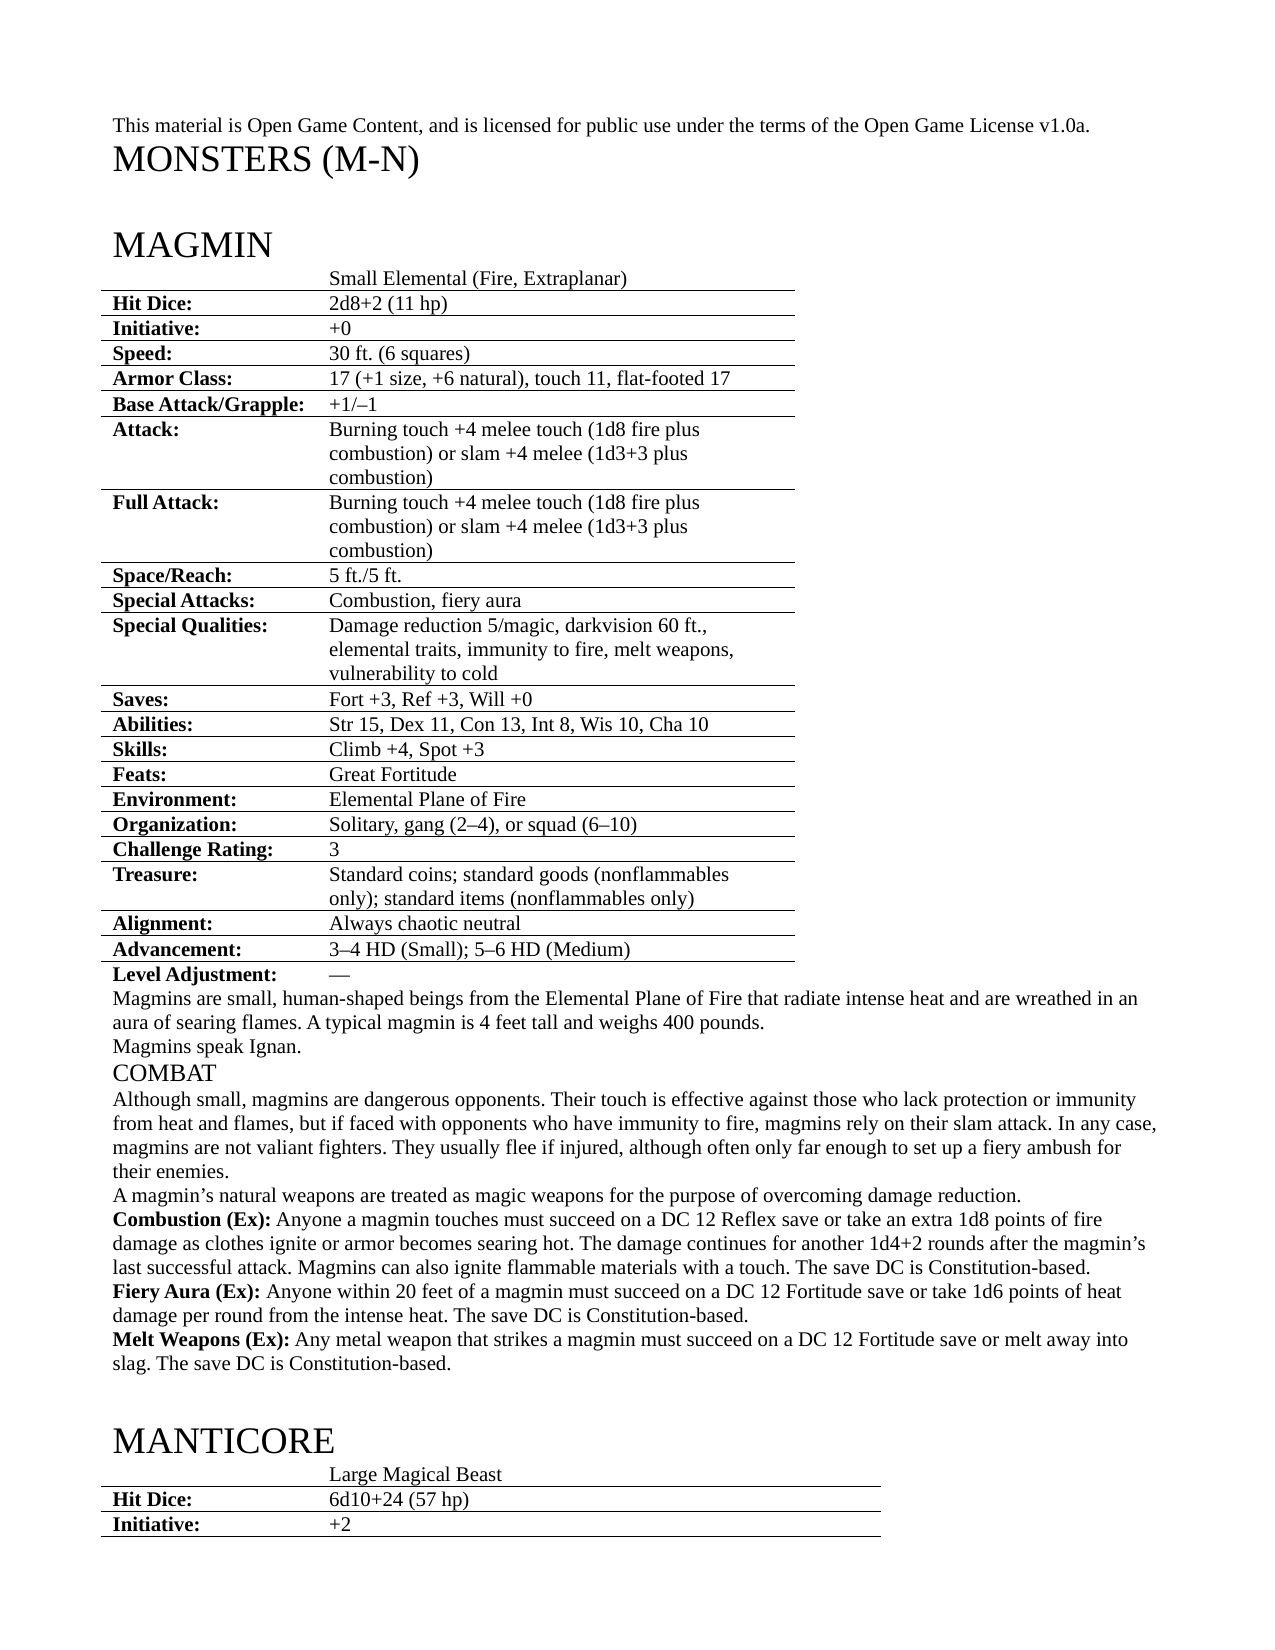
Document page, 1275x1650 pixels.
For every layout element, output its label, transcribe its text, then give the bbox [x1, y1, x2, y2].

table_cell Level Adjustment: [101, 962, 318, 986]
table_cell Skills: [101, 737, 318, 761]
text Combustion (Ex): Anyone a magmin touches must succeed on a DC 12 Reflex save or take an extra 1d8 points of fire damage as clothes ignite or armor becomes searing hot. The damage continues for another 1d4+2 rounds after the magmin’s last successful attack. Magmins can also ignite flammable materials with a touch. The save DC is Constitution-based. [112, 1207, 1162, 1279]
table_header [101, 1462, 318, 1486]
text Melt Weapons (Ex): Any metal weapon that strikes a magmin must succeed on a DC 12 Fortitude save or melt away into slag. The save DC is Constitution-based. [112, 1327, 1162, 1375]
table_cell 6d10+24 (57 hp) [318, 1487, 881, 1511]
table_cell Hit Dice: [101, 291, 318, 315]
table_cell 2d8+2 (11 hp) [318, 291, 794, 315]
table_cell Burning touch +4 melee touch (1d8 fire plus combustion) or slam +4 melee (1d3+3 plus combustion) [318, 490, 794, 562]
table_header Large Magical Beast [318, 1462, 881, 1486]
table_cell Advancement: [101, 936, 318, 961]
text This material is Open Game Content, and is licensed for public use under the terms of the Open Game License v1.0a. [112, 112, 1162, 137]
table_cell — [318, 962, 794, 986]
table_cell 3 [318, 837, 794, 861]
table_cell Attack: [101, 417, 318, 489]
table_cell Fort +3, Ref +3, Will +0 [318, 686, 794, 711]
text Although small, magmins are dangerous opponents. Their touch is effective against those who lack protection or immunity from heat and flames, but if faced with opponents who have immunity to fire, magmins rely on their slam attack. In any case, magmins are not valiant fighters. They usually flee if injured, although often only far enough to set up a fiery ambush for their enemies. [112, 1087, 1162, 1183]
table_cell Feats: [101, 762, 318, 786]
table_cell Challenge Rating: [101, 837, 318, 861]
table_header [101, 266, 318, 290]
table_cell Hit Dice: [101, 1487, 318, 1511]
table_cell Initiative: [101, 1512, 318, 1536]
text MANTICORE [112, 1418, 1162, 1462]
table_cell Alignment: [101, 911, 318, 935]
table_cell Space/Reach: [101, 563, 318, 587]
table_cell Burning touch +4 melee touch (1d8 fire plus combustion) or slam +4 melee (1d3+3 plus combustion) [318, 417, 794, 489]
text COMBAT [112, 1058, 1162, 1087]
table_cell Treasure: [101, 862, 318, 910]
table_cell Great Fortitude [318, 762, 794, 786]
table_cell Initiative: [101, 316, 318, 340]
table_cell 3–4 HD (Small); 5–6 HD (Medium) [318, 936, 794, 961]
text Magmins are small, human-shaped beings from the Elemental Plane of Fire that radiate intense heat and are wreathed in an aura of searing flames. A typical magmin is 4 feet tall and weighs 400 pounds. [112, 986, 1162, 1034]
table_cell Combustion, fiery aura [318, 588, 794, 612]
table_cell Environment: [101, 787, 318, 811]
table_cell Special Attacks: [101, 588, 318, 612]
text Magmins speak Ignan. [112, 1034, 1162, 1058]
table_cell Always chaotic neutral [318, 911, 794, 935]
table_cell +0 [318, 316, 794, 340]
table_cell Full Attack: [101, 490, 318, 562]
table_cell +2 [318, 1512, 881, 1536]
table_cell Str 15, Dex 11, Con 13, Int 8, Wis 10, Cha 10 [318, 712, 794, 736]
text MAGMIN [112, 223, 1162, 266]
table_cell Damage reduction 5/magic, darkvision 60 ft., elemental traits, immunity to fire, melt weapons, vulnerability to cold [318, 613, 794, 685]
table_cell 17 (+1 size, +6 natural), touch 11, flat-footed 17 [318, 366, 794, 390]
table_cell Standard coins; standard goods (nonflammables only); standard items (nonflammables only) [318, 862, 794, 910]
table_cell 30 ft. (6 squares) [318, 341, 794, 365]
table_header Small Elemental (Fire, Extraplanar) [318, 266, 794, 290]
table_cell Saves: [101, 686, 318, 711]
table_cell Elemental Plane of Fire [318, 787, 794, 811]
table_cell Armor Class: [101, 366, 318, 390]
table_cell +1/–1 [318, 391, 794, 416]
table_cell Speed: [101, 341, 318, 365]
text MONSTERS (M-N) [112, 137, 1162, 180]
table_cell Climb +4, Spot +3 [318, 737, 794, 761]
table_cell Organization: [101, 812, 318, 836]
table_cell 5 ft./5 ft. [318, 563, 794, 587]
table_cell Abilities: [101, 712, 318, 736]
table_cell Base Attack/Grapple: [101, 391, 318, 416]
table_cell Solitary, gang (2–4), or squad (6–10) [318, 812, 794, 836]
text A magmin’s natural weapons are treated as magic weapons for the purpose of overcoming damage reduction. [112, 1183, 1162, 1207]
text Fiery Aura (Ex): Anyone within 20 feet of a magmin must succeed on a DC 12 Fortitude save or take 1d6 points of heat damage per round from the intense heat. The save DC is Constitution-based. [112, 1279, 1162, 1327]
table_cell Special Qualities: [101, 613, 318, 685]
